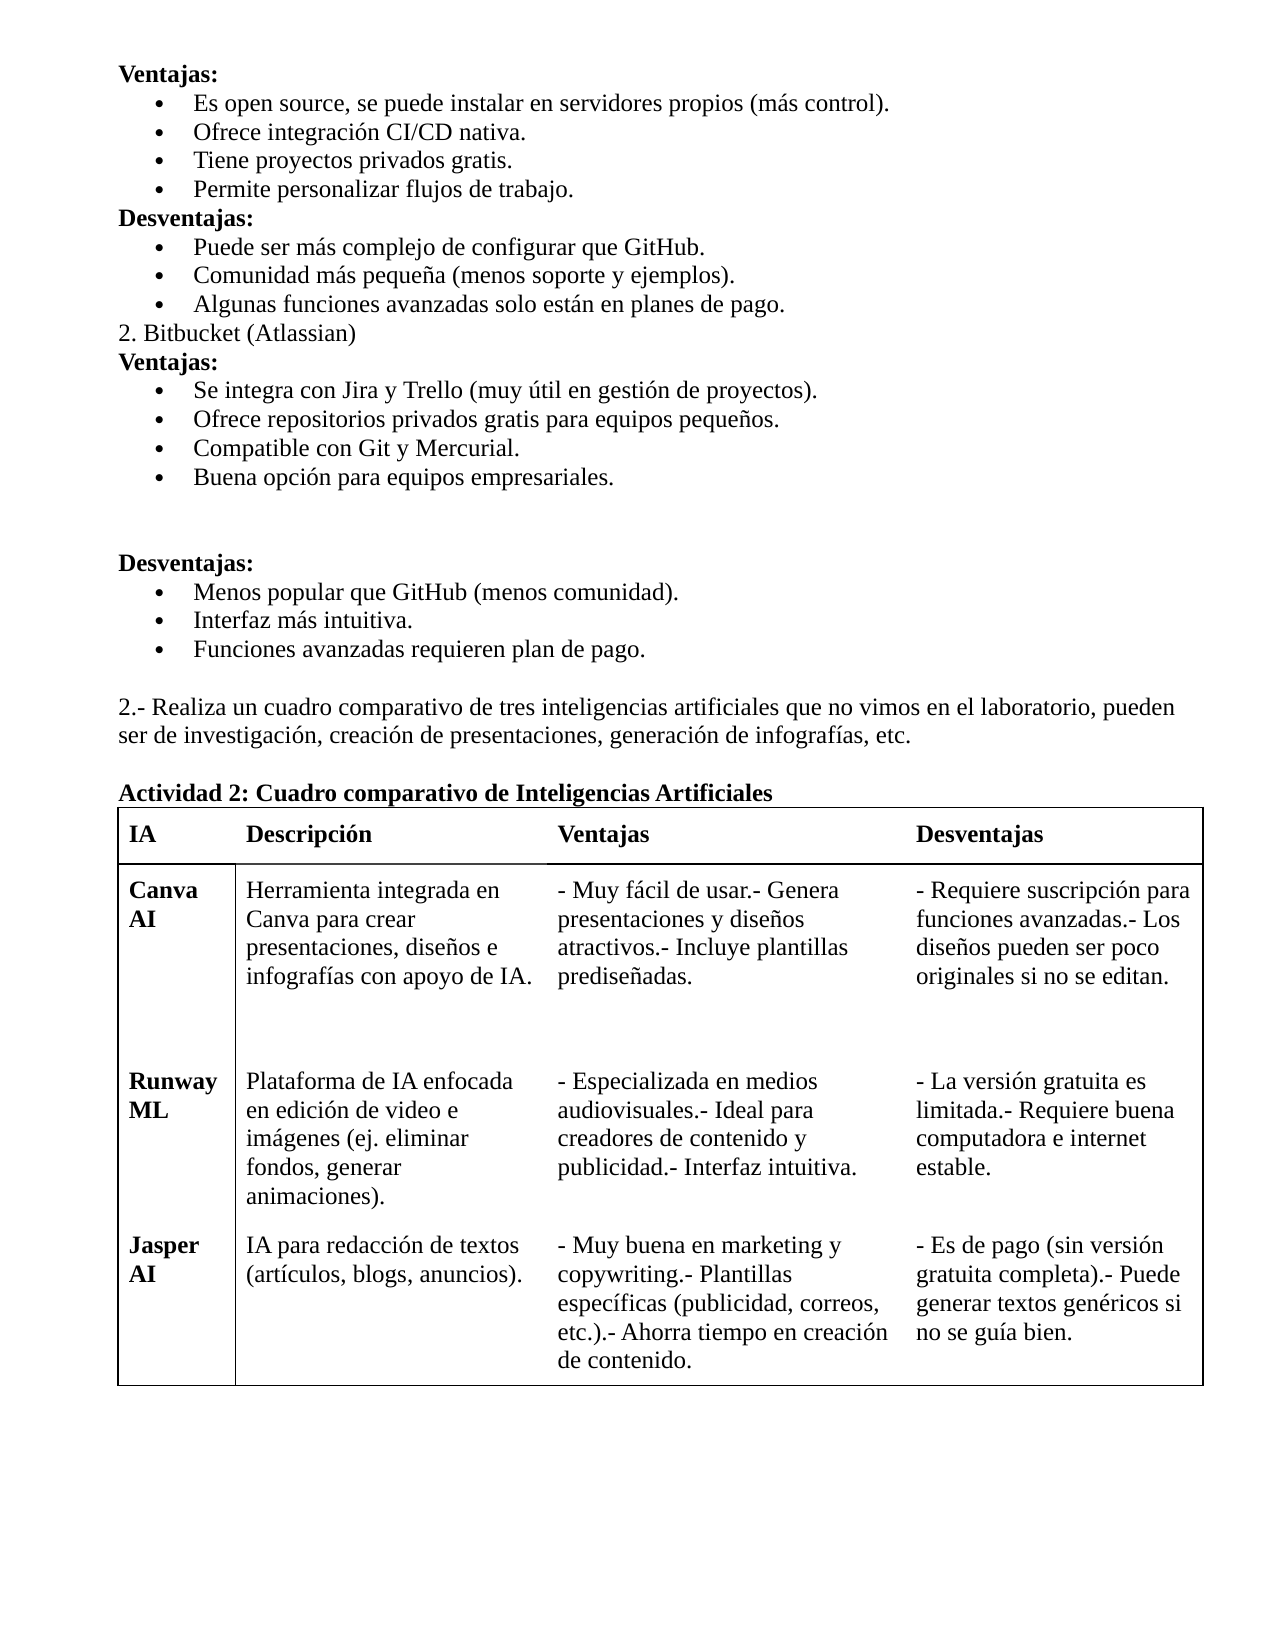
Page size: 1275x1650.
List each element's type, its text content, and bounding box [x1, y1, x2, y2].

table_cell IA para redacción de textos (artículos, blogs, anuncios). [236, 1220, 547, 1385]
table_cell Herramienta integrada en Canva para crear presentaciones, diseños e infografías con apoyo de IA. [236, 865, 547, 1056]
text Desventajas: [118, 548, 1205, 577]
list Puede ser más complejo de configurar que GitHub. [156, 232, 1205, 260]
table_cell - La versión gratuita es limitada.- Requiere buena computadora e internet estable. [905, 1056, 1202, 1220]
list Comunidad más pequeña (menos soporte y ejemplos). [156, 260, 1205, 289]
list Ofrece integración CI/CD nativa. [156, 117, 1205, 145]
list Buena opción para equipos empresariales. [156, 462, 1205, 548]
list Se integra con Jira y Trello (muy útil en gestión de proyectos). [156, 375, 1205, 404]
text Desventajas: [118, 203, 1205, 232]
table_cell Runway ML [119, 1056, 235, 1220]
list Menos popular que GitHub (menos comunidad). [156, 577, 1205, 605]
table_cell Plataforma de IA enfocada en edición de video e imágenes (ej. eliminar fondos, generar animaciones). [236, 1056, 547, 1220]
table_cell - Es de pago (sin versión gratuita completa).- Puede generar textos genéricos si no se guía bien. [905, 1220, 1202, 1385]
list Permite personalizar flujos de trabajo. [156, 174, 1205, 203]
text 2. Bitbucket (Atlassian) [118, 318, 1205, 347]
table_cell - Muy buena en marketing y copywriting.- Plantillas específicas (publicidad, correos, etc.).- Ahorra tiempo en creación de contenido. [547, 1220, 905, 1385]
list Ofrece repositorios privados gratis para equipos pequeños. [156, 404, 1205, 433]
table_cell Jasper AI [119, 1220, 235, 1385]
text 2.- Realiza un cuadro comparativo de tres inteligencias artificiales que no vimos en el laboratorio, pueden ser de investigación, creación de presentaciones, generación de infografías, etc. [118, 692, 1205, 749]
text Ventajas: [118, 347, 1205, 375]
list Funciones avanzadas requieren plan de pago. [156, 634, 1205, 663]
table_cell - Especializada en medios audiovisuales.- Ideal para creadores de contenido y publicidad.- Interfaz intuitiva. [547, 1056, 905, 1220]
table_cell Canva AI [119, 865, 235, 1056]
list Compatible con Git y Mercurial. [156, 433, 1205, 462]
table_header Desventajas [905, 808, 1202, 863]
text Actividad 2: Cuadro comparativo de Inteligencias Artificiales [118, 778, 1205, 807]
list Tiene proyectos privados gratis. [156, 145, 1205, 174]
table_header Descripción [235, 808, 547, 863]
text Ventajas: [118, 59, 1205, 88]
table_header IA [119, 808, 235, 863]
table_header Ventajas [547, 808, 905, 863]
list Interfaz más intuitiva. [156, 605, 1205, 634]
table_cell - Muy fácil de usar.- Genera presentaciones y diseños atractivos.- Incluye plantillas prediseñadas. [547, 865, 905, 1056]
list Algunas funciones avanzadas solo están en planes de pago. [156, 289, 1205, 318]
list Es open source, se puede instalar en servidores propios (más control). [156, 88, 1205, 117]
table_cell - Requiere suscripción para funciones avanzadas.- Los diseños pueden ser poco originales si no se editan. [905, 865, 1202, 1056]
